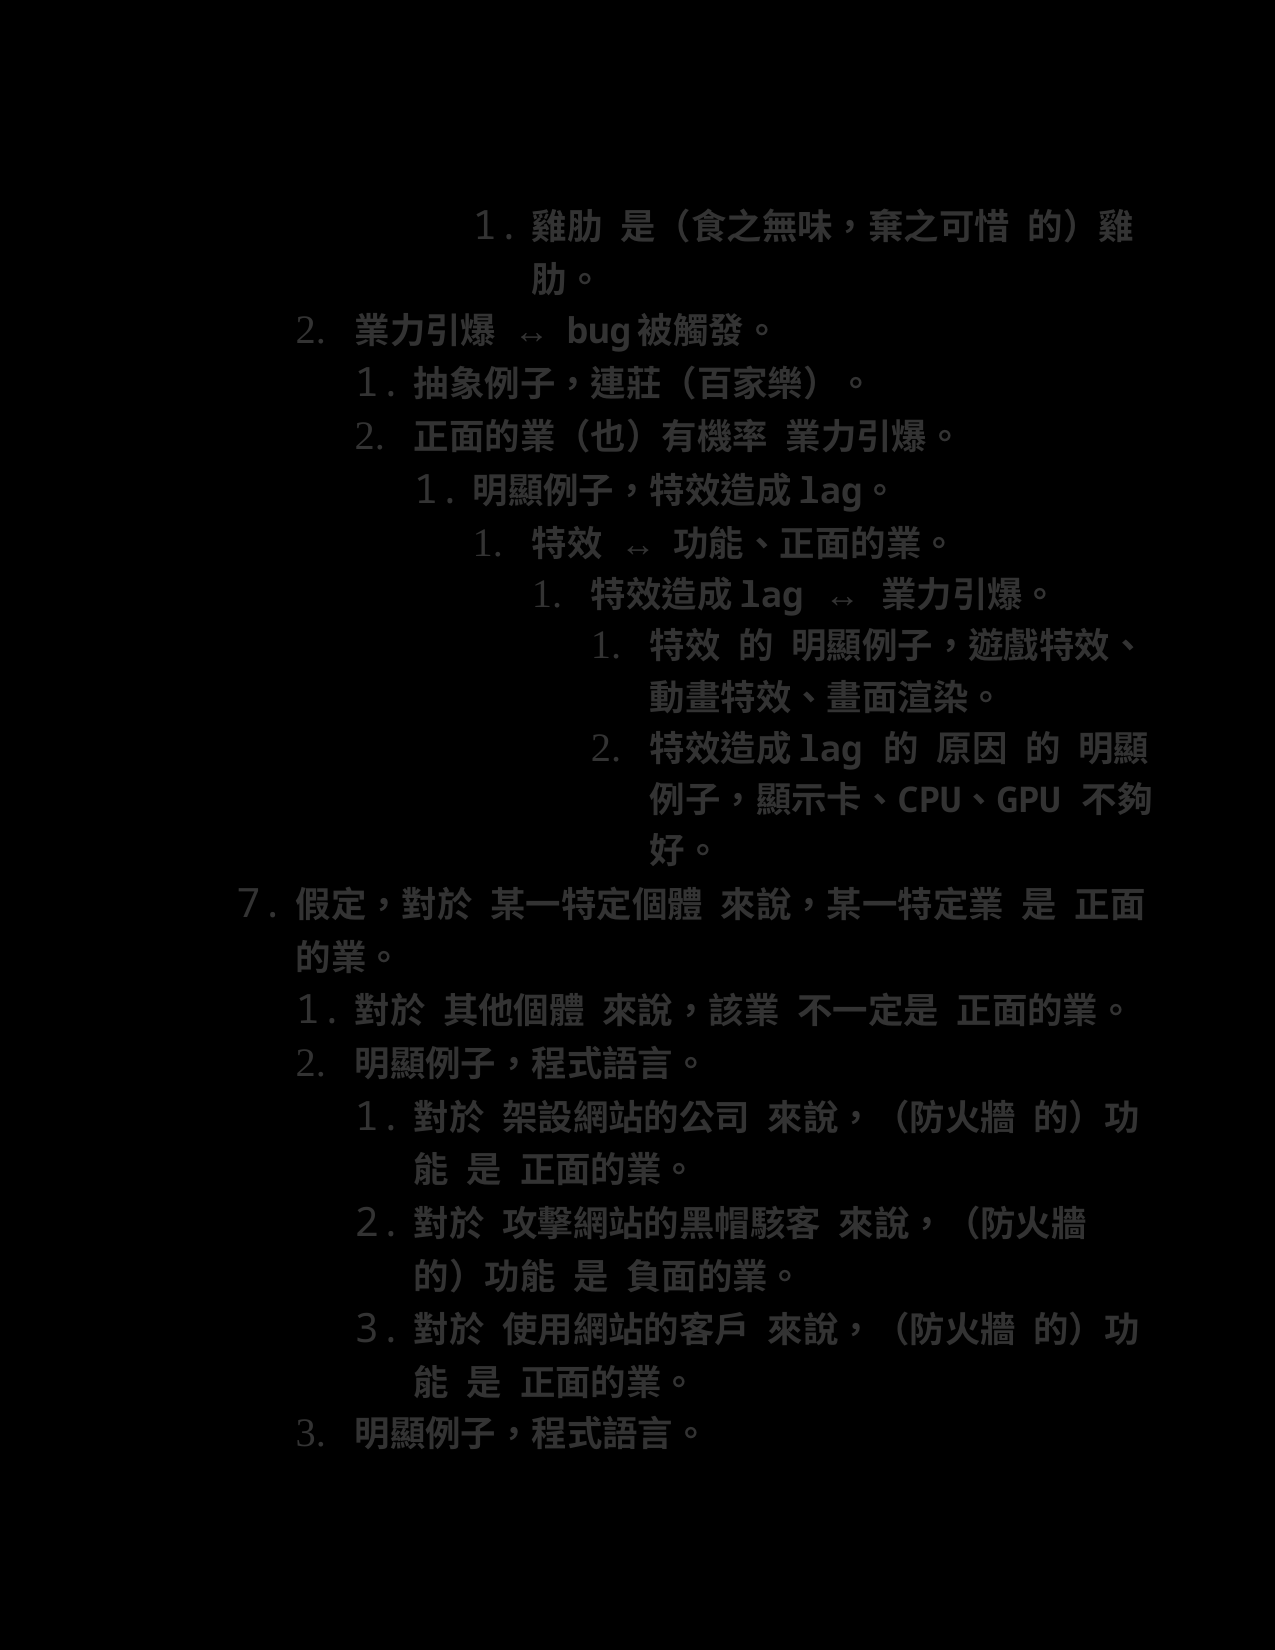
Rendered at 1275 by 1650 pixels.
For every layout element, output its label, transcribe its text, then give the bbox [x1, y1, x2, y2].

list 抽象例子，連莊（百家樂）。 [354, 353, 1157, 409]
list 特效 ↔ 功能、正面的業。 [472, 515, 1157, 566]
list 對於 架設網站的公司 來說，（防火牆 的）功能 是 正面的業。 [354, 1087, 1157, 1193]
list 假定，對於 某一特定個體 來說，某一特定業 是 正面的業。 [236, 874, 1157, 980]
list 明顯例子，程式語言。 [295, 1406, 1157, 1457]
list 明顯例子，程式語言。 [295, 1036, 1157, 1087]
list 特效造成lag 的 原因 的 明顯例子，顯示卡、CPU、GPU 不夠好。 [591, 720, 1157, 874]
list 對於 其他個體 來說，該業 不一定是 正面的業。 [295, 980, 1157, 1036]
list 對於 攻擊網站的黑帽駭客 來說，（防火牆 的）功能 是 負面的業。 [354, 1193, 1157, 1299]
list 雞肋 是（食之無味，棄之可惜 的）雞肋。 [472, 196, 1157, 302]
list 明顯例子，特效造成lag。 [413, 460, 1157, 515]
list 特效 的 明顯例子，遊戲特效、動畫特效、畫面渲染。 [591, 618, 1157, 720]
list 對於 使用網站的客戶 來說，（防火牆 的）功能 是 正面的業。 [354, 1299, 1157, 1406]
list 特效造成lag ↔ 業力引爆。 [532, 566, 1157, 618]
list 業力引爆 ↔ bug被觸發。 [295, 302, 1157, 353]
list 正面的業（也）有機率 業力引爆。 [354, 409, 1157, 460]
